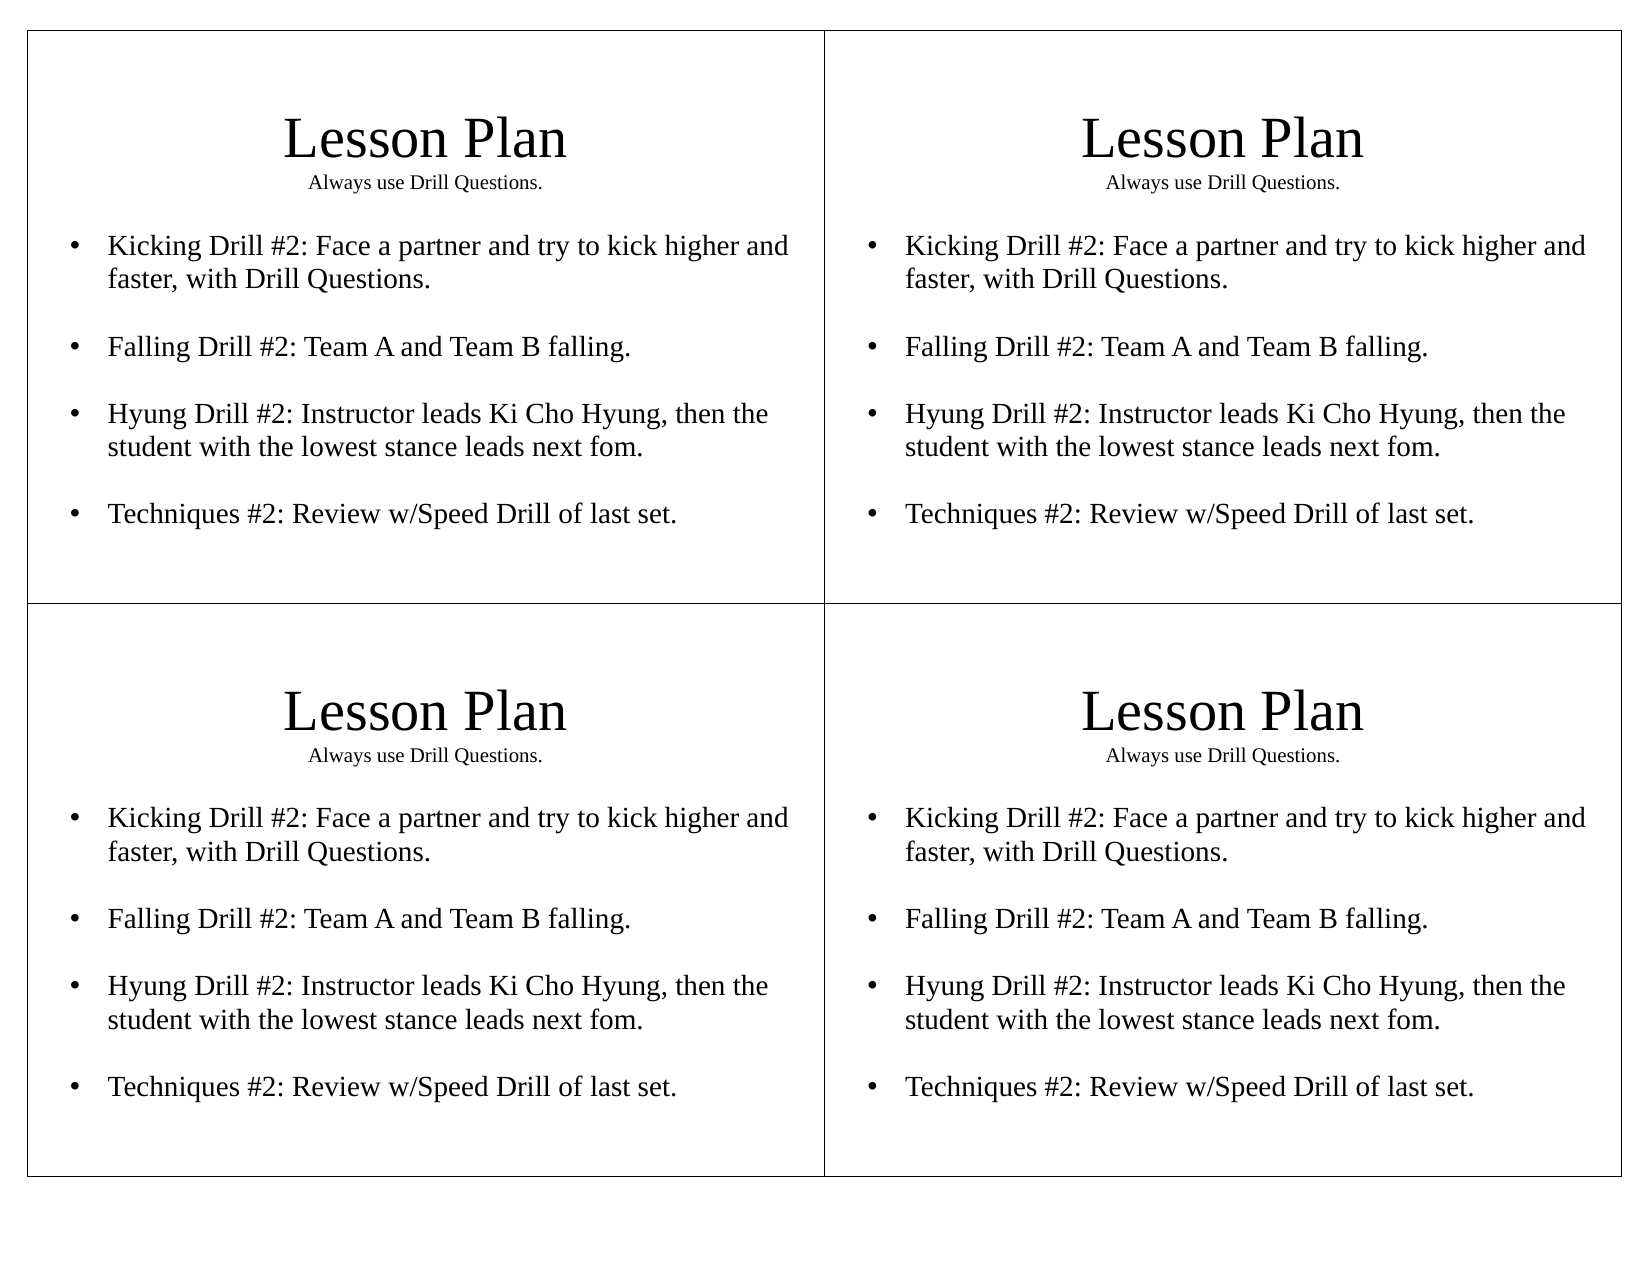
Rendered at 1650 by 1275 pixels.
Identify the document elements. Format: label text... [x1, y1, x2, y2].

table_cell Lesson Plan Always use Drill Questions. Kicking Drill #2: Face a partner and try to kick higher and faster, with Drill Questions. Falling Drill #2: Team A and Team B falling. Hyung Drill #2: Instructor leads Ki Cho Hyung, then the student with the lowest stance leads next fom. Techniques #2: Review w/Speed Drill of last set. [825, 604, 1621, 1176]
table_cell Lesson Plan Always use Drill Questions. Kicking Drill #2: Face a partner and try to kick higher and faster, with Drill Questions. Falling Drill #2: Team A and Team B falling. Hyung Drill #2: Instructor leads Ki Cho Hyung, then the student with the lowest stance leads next fom. Techniques #2: Review w/Speed Drill of last set. [28, 604, 824, 1176]
table_header Lesson Plan Always use Drill Questions. Kicking Drill #2: Face a partner and try to kick higher and faster, with Drill Questions. Falling Drill #2: Team A and Team B falling. Hyung Drill #2: Instructor leads Ki Cho Hyung, then the student with the lowest stance leads next fom. Techniques #2: Review w/Speed Drill of last set. [825, 31, 1621, 603]
table_header Lesson Plan Always use Drill Questions. Kicking Drill #2: Face a partner and try to kick higher and faster, with Drill Questions. Falling Drill #2: Team A and Team B falling. Hyung Drill #2: Instructor leads Ki Cho Hyung, then the student with the lowest stance leads next fom. Techniques #2: Review w/Speed Drill of last set. [28, 31, 824, 603]
